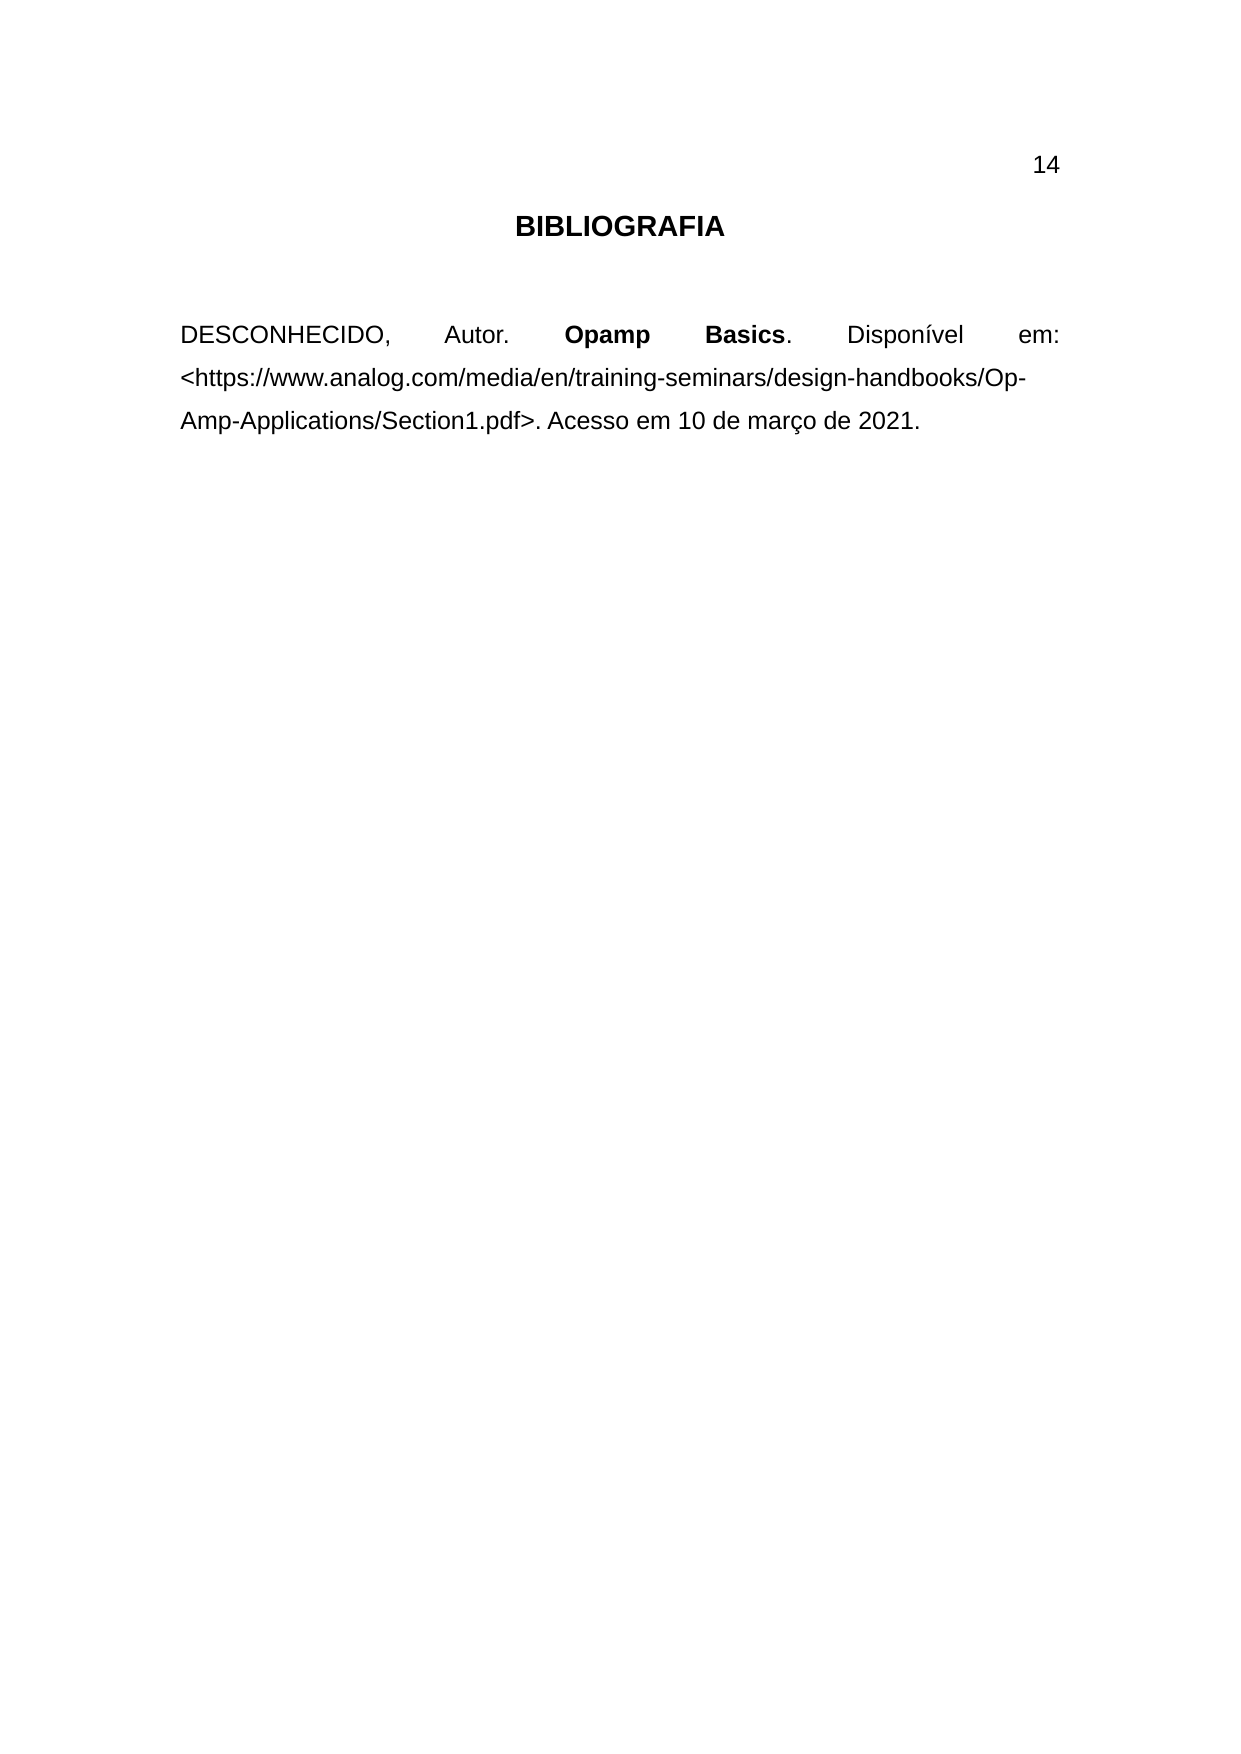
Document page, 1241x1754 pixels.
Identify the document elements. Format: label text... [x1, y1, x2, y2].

subtitle BIBLIOGRAFIA [180, 209, 1060, 242]
text DESCONHECIDO, Autor. Opamp Basics. Disponível em: <https://www.analog.com/media/en/training-seminars/design-handbooks/Op-Amp-Applications/Section1.pdf>. Acesso em 10 de março de 2021. [180, 320, 1060, 435]
